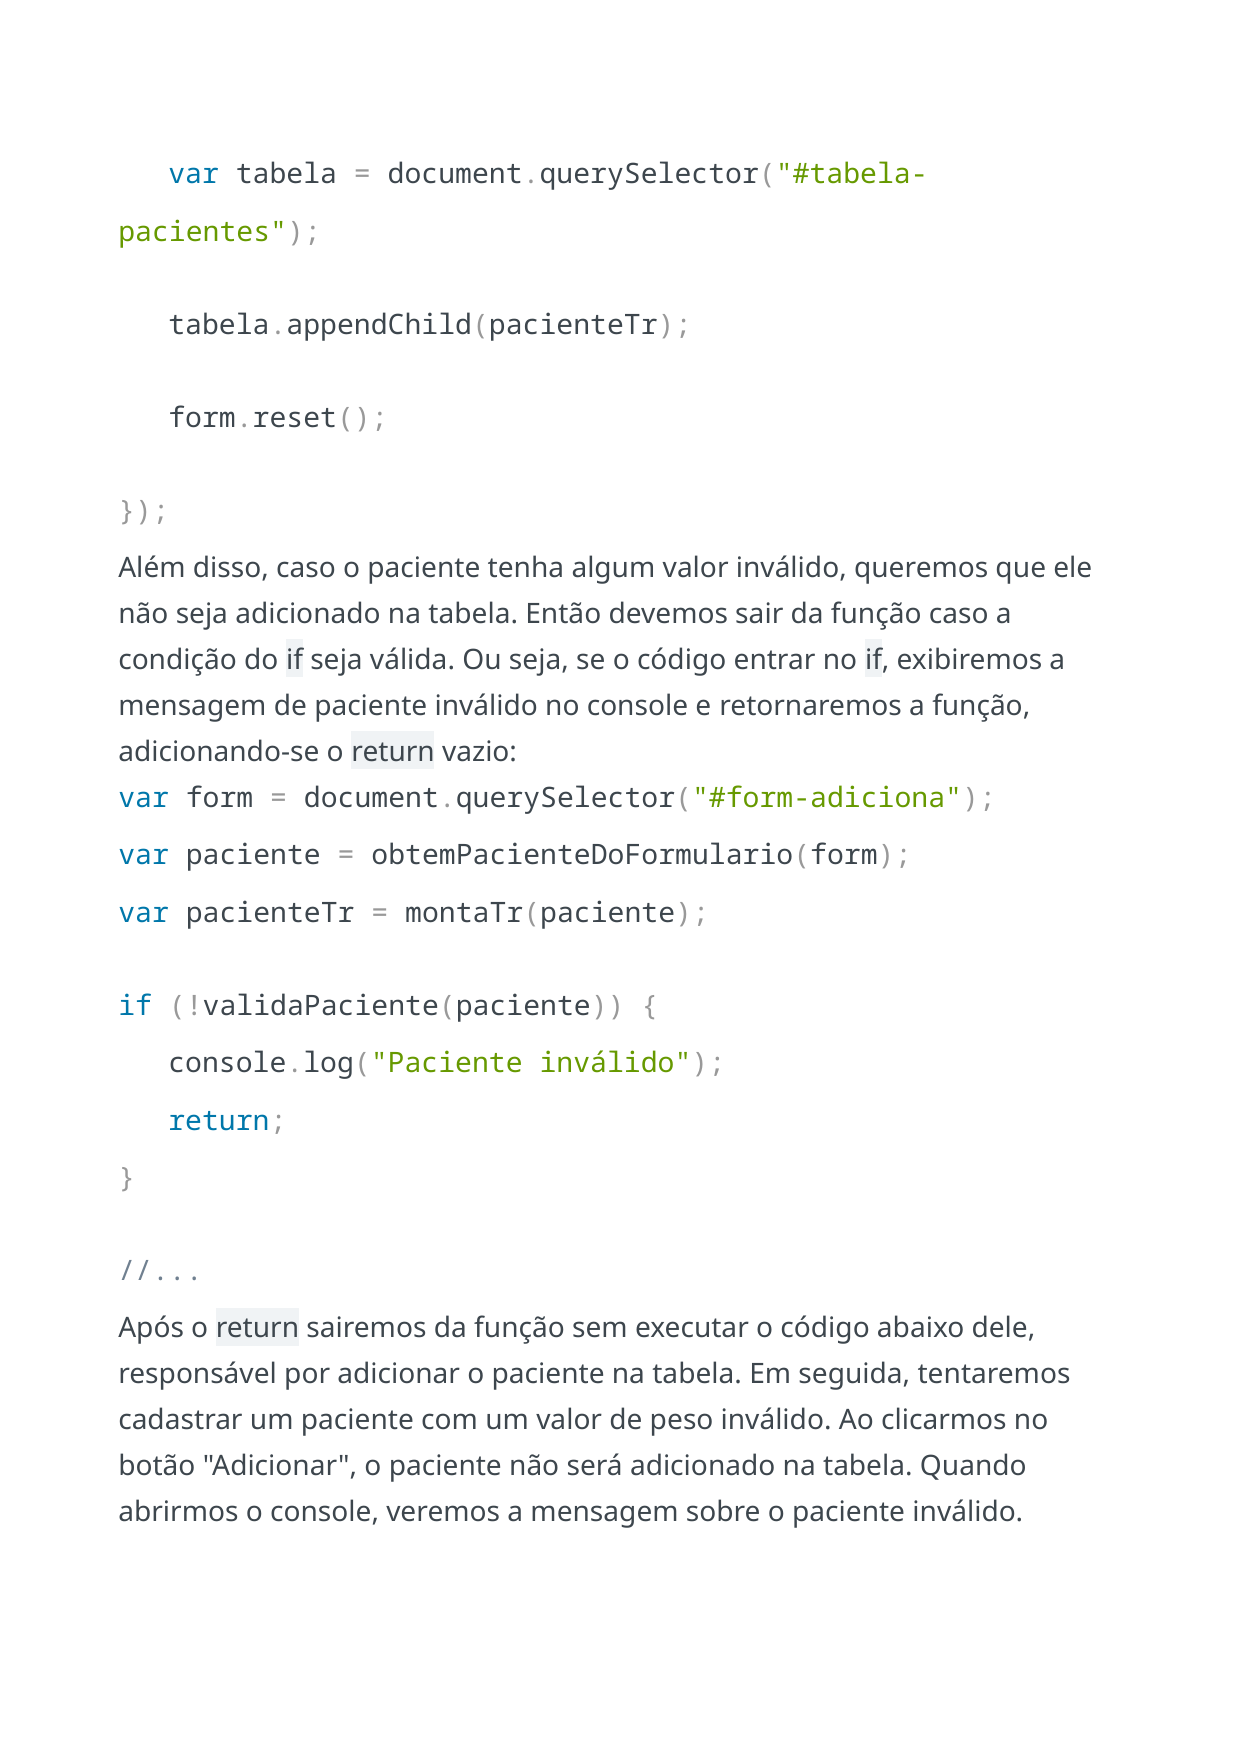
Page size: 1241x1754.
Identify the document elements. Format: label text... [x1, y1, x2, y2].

text tabela.appendChild(pacienteTr); [118, 304, 1122, 342]
text var tabela = document.querySelector("#tabela-pacientes"); [118, 153, 1122, 249]
text console.log("Paciente inválido"); [118, 1042, 1122, 1081]
text var paciente = obtemPacienteDoFormulario(form); [118, 834, 1122, 873]
text Além disso, caso o paciente tenha algum valor inválido, queremos que ele não seja adicionado na tabela. Então devemos sair da função caso a condição do if seja válida. Ou seja, se o código entrar no if, exibiremos a mensagem de paciente inválido no console e retornaremos a função, adicionando-se o return vazio: [118, 547, 1122, 769]
text }); [118, 490, 1122, 528]
text //... [118, 1250, 1122, 1289]
text } [118, 1157, 1122, 1196]
text var form = document.querySelector("#form-adiciona"); [118, 777, 1122, 815]
text if (!validaPaciente(paciente)) { [118, 985, 1122, 1023]
text Após o return sairemos da função sem executar o código abaixo dele, responsável por adicionar o paciente na tabela. Em seguida, tentaremos cadastrar um paciente com um valor de peso inválido. Ao clicarmos no botão "Adicionar", o paciente não será adicionado na tabela. Quando abrirmos o console, veremos a mensagem sobre o paciente inválido. [118, 1308, 1122, 1530]
text form.reset(); [118, 397, 1122, 435]
text return; [118, 1100, 1122, 1138]
text var pacienteTr = montaTr(paciente); [118, 892, 1122, 930]
